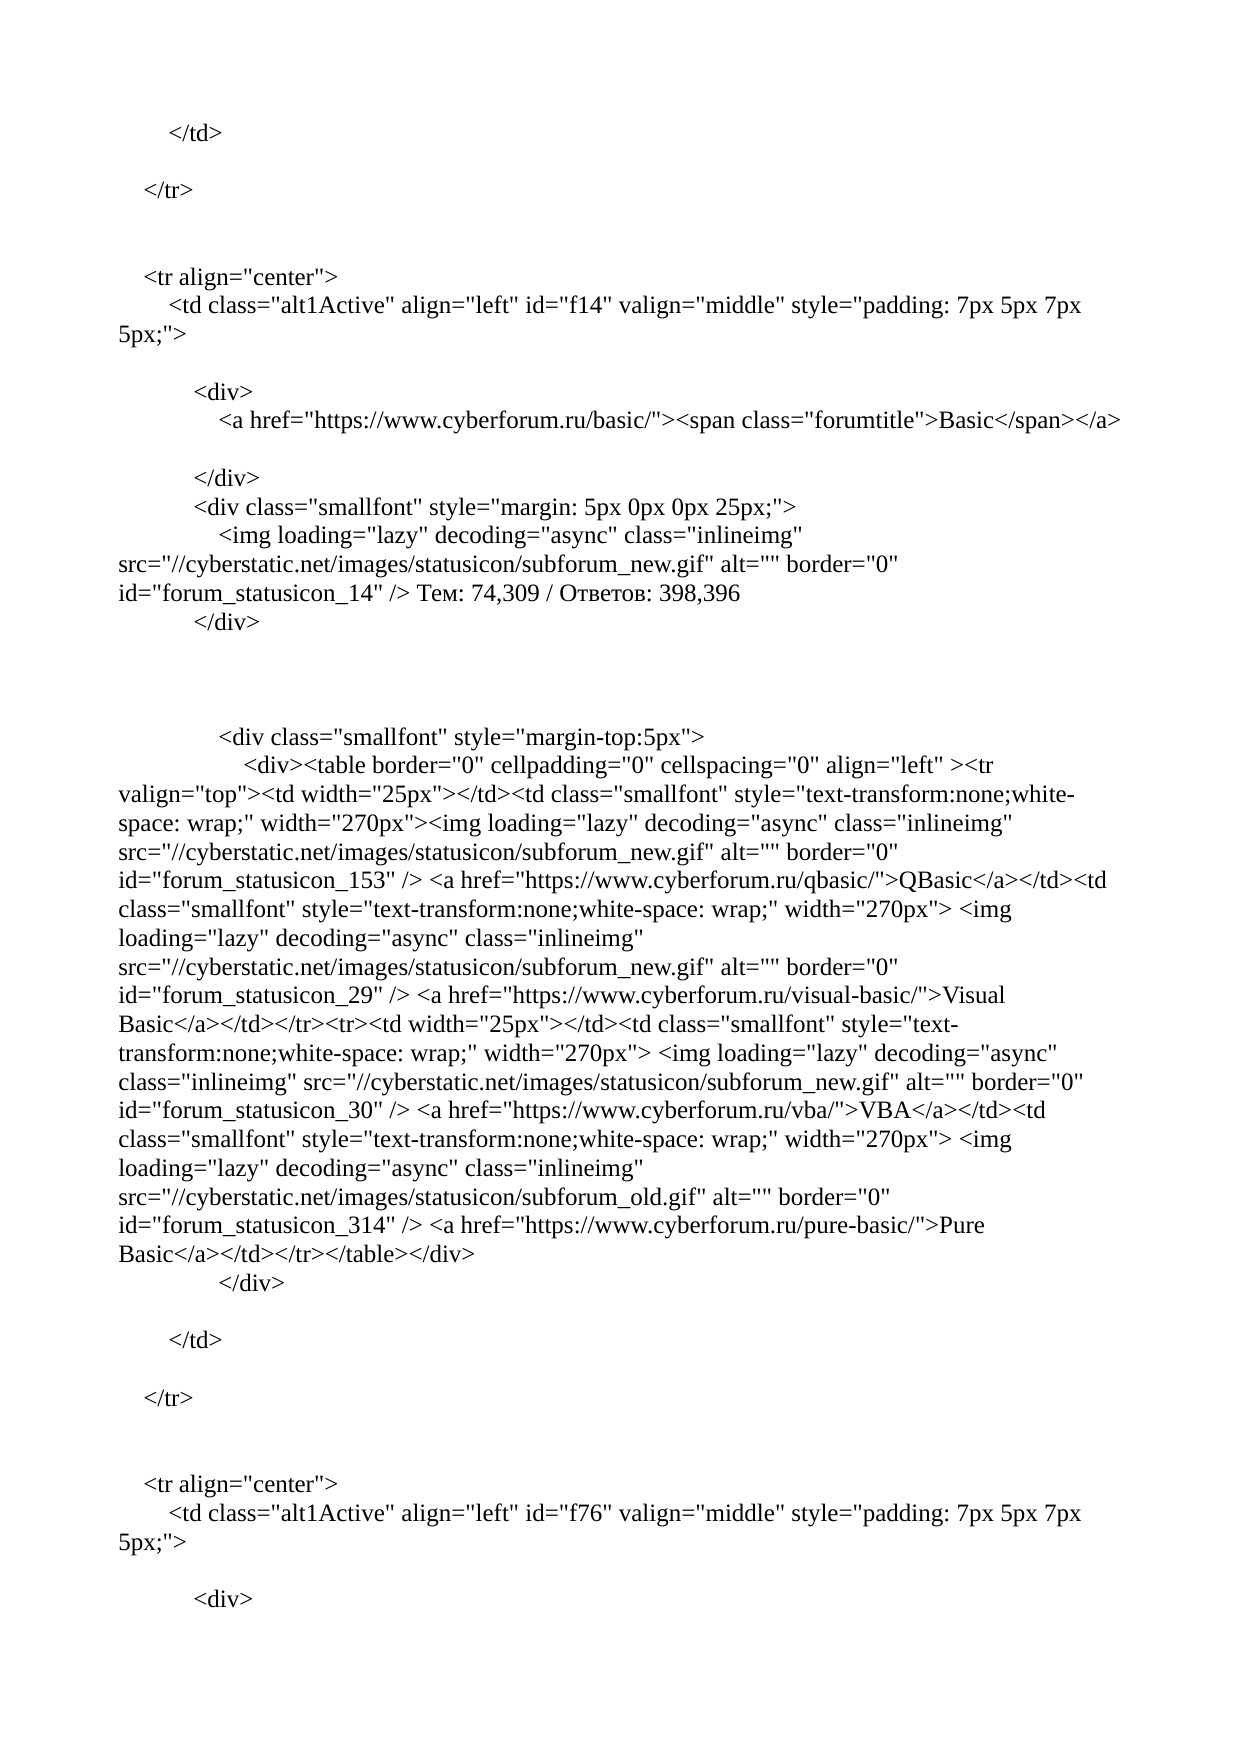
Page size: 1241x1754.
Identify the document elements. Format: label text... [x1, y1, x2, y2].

text <div class="smallfont" style="margin: 5px 0px 0px 25px;"> [118, 492, 1122, 521]
text <td class="alt1Active" align="left" id="f76" valign="middle" style="padding: 7px 5px 7px 5px;"> [118, 1498, 1122, 1556]
text <img loading="lazy" decoding="async" class="inlineimg" src="//cyberstatic.net/images/statusicon/subforum_new.gif" alt="" border="0" id="forum_statusicon_14" /> Тем: 74,309 / Ответов: 398,396 [118, 521, 1122, 607]
text <div> [118, 1584, 1122, 1613]
text <div> [118, 377, 1122, 406]
text </div> [118, 1268, 1122, 1297]
text <tr align="center"> [118, 1469, 1122, 1498]
text <div><table border="0" cellpadding="0" cellspacing="0" align="left" ><tr valign="top"><td width="25px"></td><td class="smallfont" style="text-transform:none;white-space: wrap;" width="270px"><img loading="lazy" decoding="async" class="inlineimg" src="//cyberstatic.net/images/statusicon/subforum_new.gif" alt="" border="0" id="forum_statusicon_153" /> <a href="https://www.cyberforum.ru/qbasic/">QBasic</a></td><td class="smallfont" style="text-transform:none;white-space: wrap;" width="270px"> <img loading="lazy" decoding="async" class="inlineimg" src="//cyberstatic.net/images/statusicon/subforum_new.gif" alt="" border="0" id="forum_statusicon_29" /> <a href="https://www.cyberforum.ru/visual-basic/">Visual Basic</a></td></tr><tr><td width="25px"></td><td class="smallfont" style="text-transform:none;white-space: wrap;" width="270px"> <img loading="lazy" decoding="async" class="inlineimg" src="//cyberstatic.net/images/statusicon/subforum_new.gif" alt="" border="0" id="forum_statusicon_30" /> <a href="https://www.cyberforum.ru/vba/">VBA</a></td><td class="smallfont" style="text-transform:none;white-space: wrap;" width="270px"> <img loading="lazy" decoding="async" class="inlineimg" src="//cyberstatic.net/images/statusicon/subforum_old.gif" alt="" border="0" id="forum_statusicon_314" /> <a href="https://www.cyberforum.ru/pure-basic/">Pure Basic</a></td></tr></table></div> [118, 751, 1122, 1268]
text <td class="alt1Active" align="left" id="f14" valign="middle" style="padding: 7px 5px 7px 5px;"> [118, 291, 1122, 348]
text <div class="smallfont" style="margin-top:5px"> [118, 722, 1122, 751]
text <tr align="center"> [118, 262, 1122, 291]
text </td> [118, 1326, 1122, 1354]
text </tr> [118, 176, 1122, 204]
text </tr> [118, 1383, 1122, 1412]
text </div> [118, 607, 1122, 636]
text </td> [118, 118, 1122, 147]
text </div> [118, 463, 1122, 492]
text <a href="https://www.cyberforum.ru/basic/"><span class="forumtitle">Basic</span></a> [118, 406, 1122, 434]
